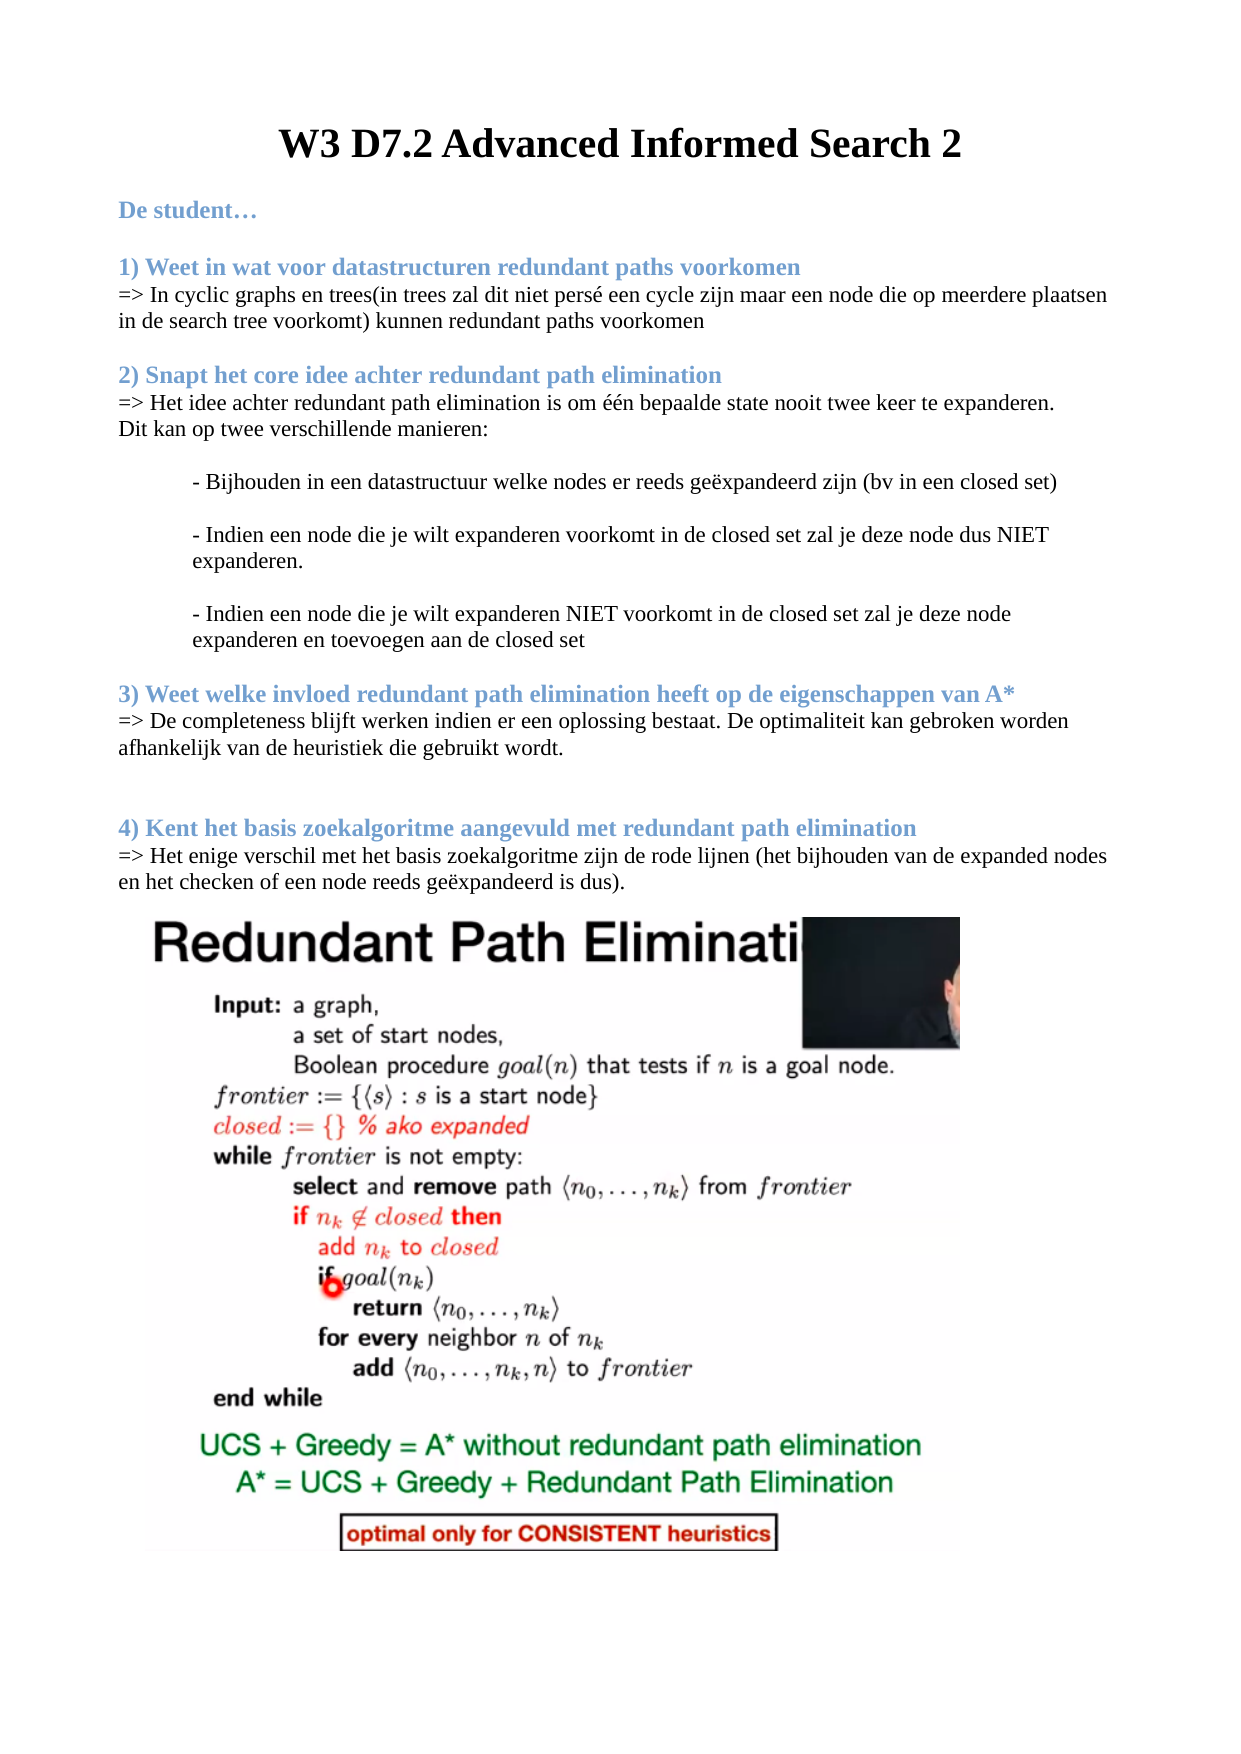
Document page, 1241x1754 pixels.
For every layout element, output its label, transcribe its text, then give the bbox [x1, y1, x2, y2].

text => De completeness blijft werken indien er een oplossing bestaat. De optimaliteit kan gebroken worden afhankelijk van de heuristiek die gebruikt wordt. [118, 707, 1122, 760]
text W3 D7.2 Advanced Informed Search 2 [118, 118, 1122, 166]
text => Het enige verschil met het basis zoekalgoritme zijn de rode lijnen (het bijhouden van de expanded nodes en het checken of een node reeds geëxpandeerd is dus). [118, 842, 1122, 894]
text 4) Kent het basis zoekalgoritme aangevuld met redundant path elimination [118, 813, 1122, 842]
text - Bijhouden in een datastructuur welke nodes er reeds geëxpandeerd zijn (bv in een closed set) [118, 468, 1122, 494]
text - Indien een node die je wilt expanderen voorkomt in de closed set zal je deze node dus NIET expanderen. [118, 521, 1122, 573]
text - Indien een node die je wilt expanderen NIET voorkomt in de closed set zal je deze node expanderen en toevoegen aan de closed set [118, 600, 1122, 652]
text 2) Snapt het core idee achter redundant path elimination [118, 360, 1122, 389]
text => In cyclic graphs en trees(in trees zal dit niet persé een cycle zijn maar een node die op meerdere plaatsen in de search tree voorkomt) kunnen redundant paths voorkomen [118, 281, 1122, 334]
text Dit kan op twee verschillende manieren: [118, 415, 1122, 442]
picture [144, 917, 960, 1551]
text => Het idee achter redundant path elimination is om één bepaalde state nooit twee keer te expanderen. [118, 389, 1122, 415]
text De student… [118, 195, 1122, 223]
text 3) Weet welke invloed redundant path elimination heeft op de eigenschappen van A* [118, 679, 1122, 707]
text 1) Weet in wat voor datastructuren redundant paths voorkomen [118, 252, 1122, 281]
